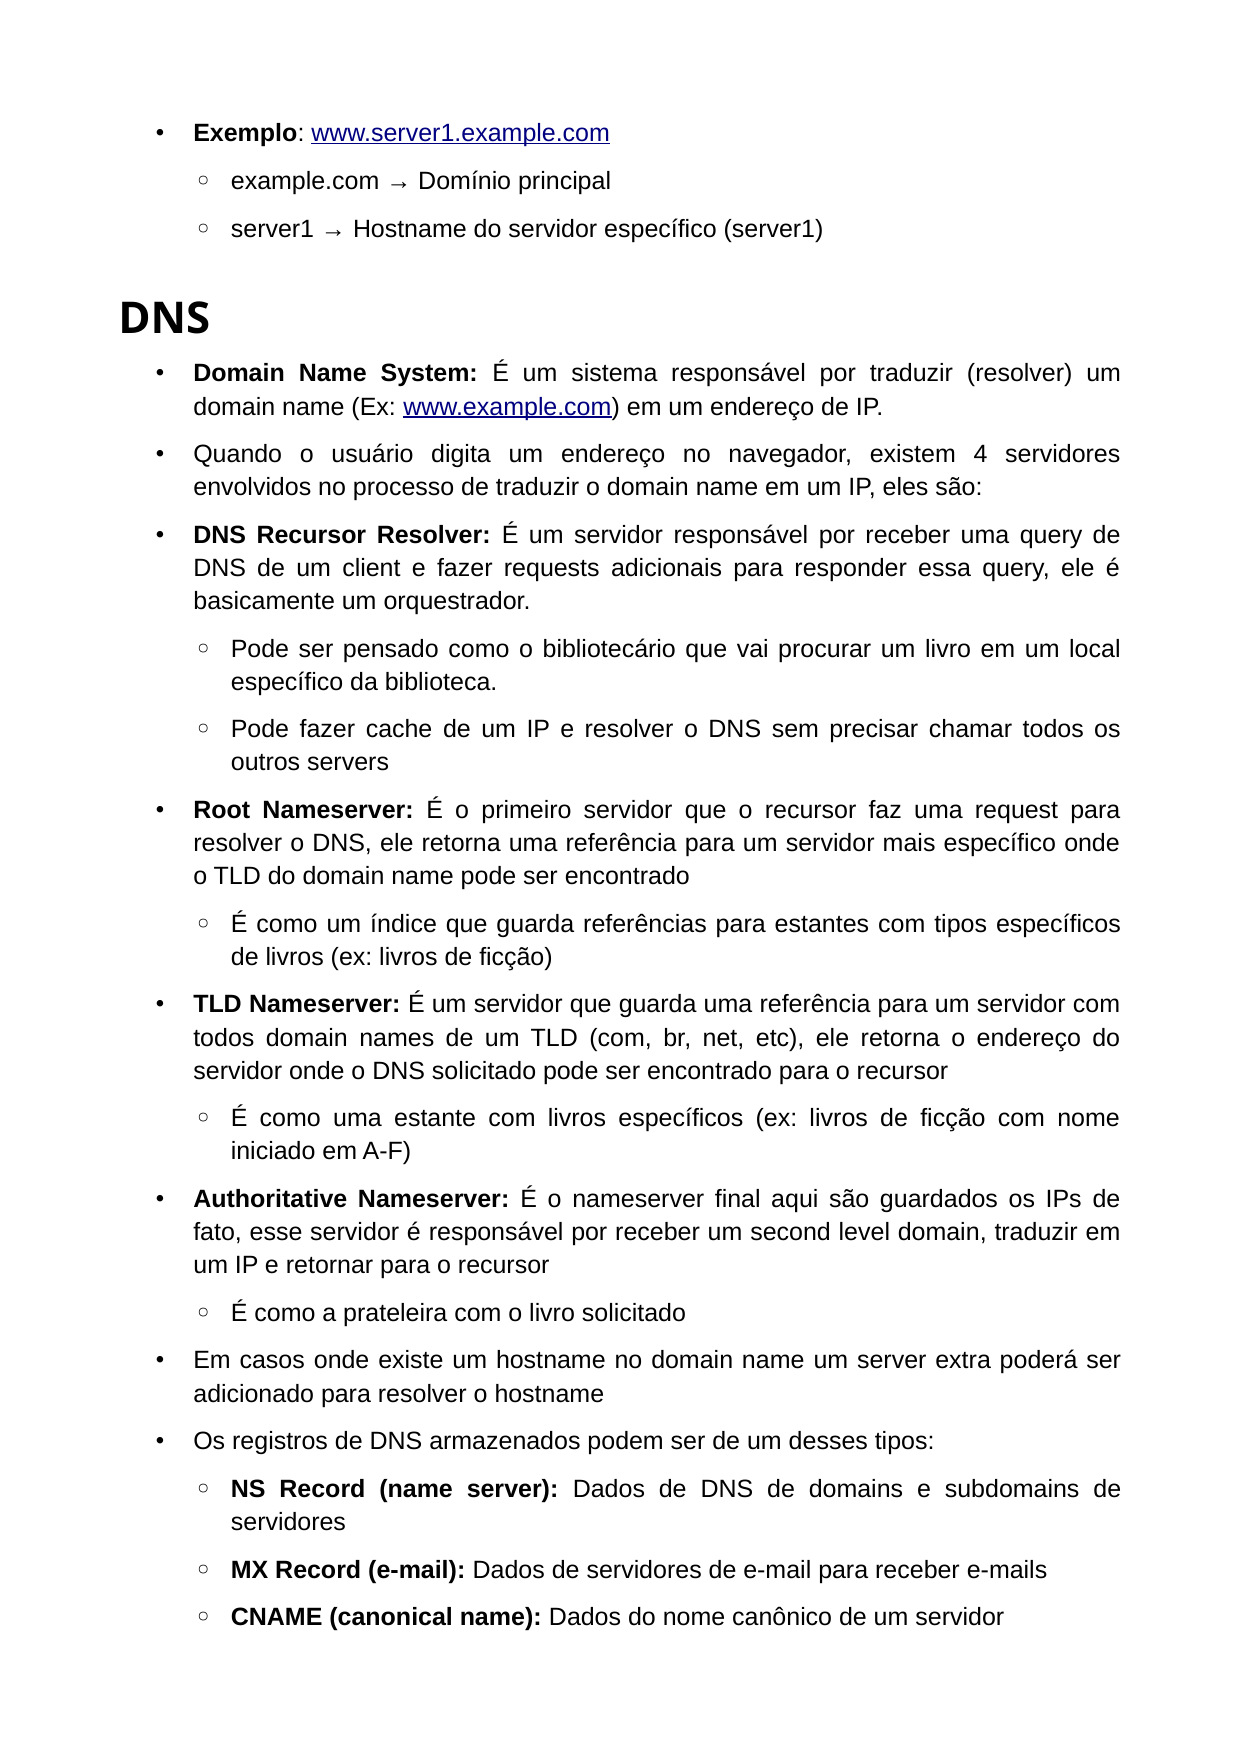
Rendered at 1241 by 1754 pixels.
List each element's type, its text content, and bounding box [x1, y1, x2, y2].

list Authoritative Nameserver: É o nameserver final aqui são guardados os IPs de fato, esse servidor é responsável por receber um second level domain, traduzir em um IP e retornar para o recursor [156, 1184, 1122, 1279]
list Pode fazer cache de um IP e resolver o DNS sem precisar chamar todos os outros servers [193, 714, 1122, 776]
list DNS Recursor Resolver: É um servidor responsável por receber uma query de DNS de um client e fazer requests adicionais para responder essa query, ele é basicamente um orquestrador. [156, 520, 1122, 615]
list É como um índice que guarda referências para estantes com tipos específicos de livros (ex: livros de ficção) [193, 909, 1122, 971]
list MX Record (e-mail): Dados de servidores de e-mail para receber e-mails [193, 1554, 1122, 1583]
list É como uma estante com livros específicos (ex: livros de ficção com nome iniciado em A-F) [193, 1103, 1122, 1165]
list NS Record (name server): Dados de DNS de domains e subdomains de servidores [193, 1474, 1122, 1536]
list server1 → Hostname do servidor específico (server1) [193, 213, 1122, 242]
list TLD Nameserver: É um servidor que guarda uma referência para um servidor com todos domain names de um TLD (com, br, net, etc), ele retorna o endereço do servidor onde o DNS solicitado pode ser encontrado para o recursor [156, 989, 1122, 1084]
list Em casos onde existe um hostname no domain name um server extra poderá ser adicionado para resolver o hostname [156, 1345, 1122, 1407]
list Root Nameserver: É o primeiro servidor que o recursor faz uma request para resolver o DNS, ele retorna uma referência para um servidor mais específico onde o TLD do domain name pode ser encontrado [156, 795, 1122, 890]
list É como a prateleira com o livro solicitado [193, 1298, 1122, 1327]
list CNAME (canonical name): Dados do nome canônico de um servidor [193, 1602, 1122, 1631]
subtitle DNS [118, 286, 1122, 346]
list Quando o usuário digita um endereço no navegador, existem 4 servidores envolvidos no processo de traduzir o domain name em um IP, eles são: [156, 439, 1122, 501]
list example.com → Domínio principal [193, 166, 1122, 195]
list Exemplo: www.server1.example.com [156, 118, 1122, 147]
list Pode ser pensado como o bibliotecário que vai procurar um livro em um local específico da biblioteca. [193, 633, 1122, 695]
list Os registros de DNS armazenados podem ser de um desses tipos: [156, 1426, 1122, 1455]
list Domain Name System: É um sistema responsável por traduzir (resolver) um domain name (Ex: www.example.com) em um endereço de IP. [156, 358, 1122, 420]
